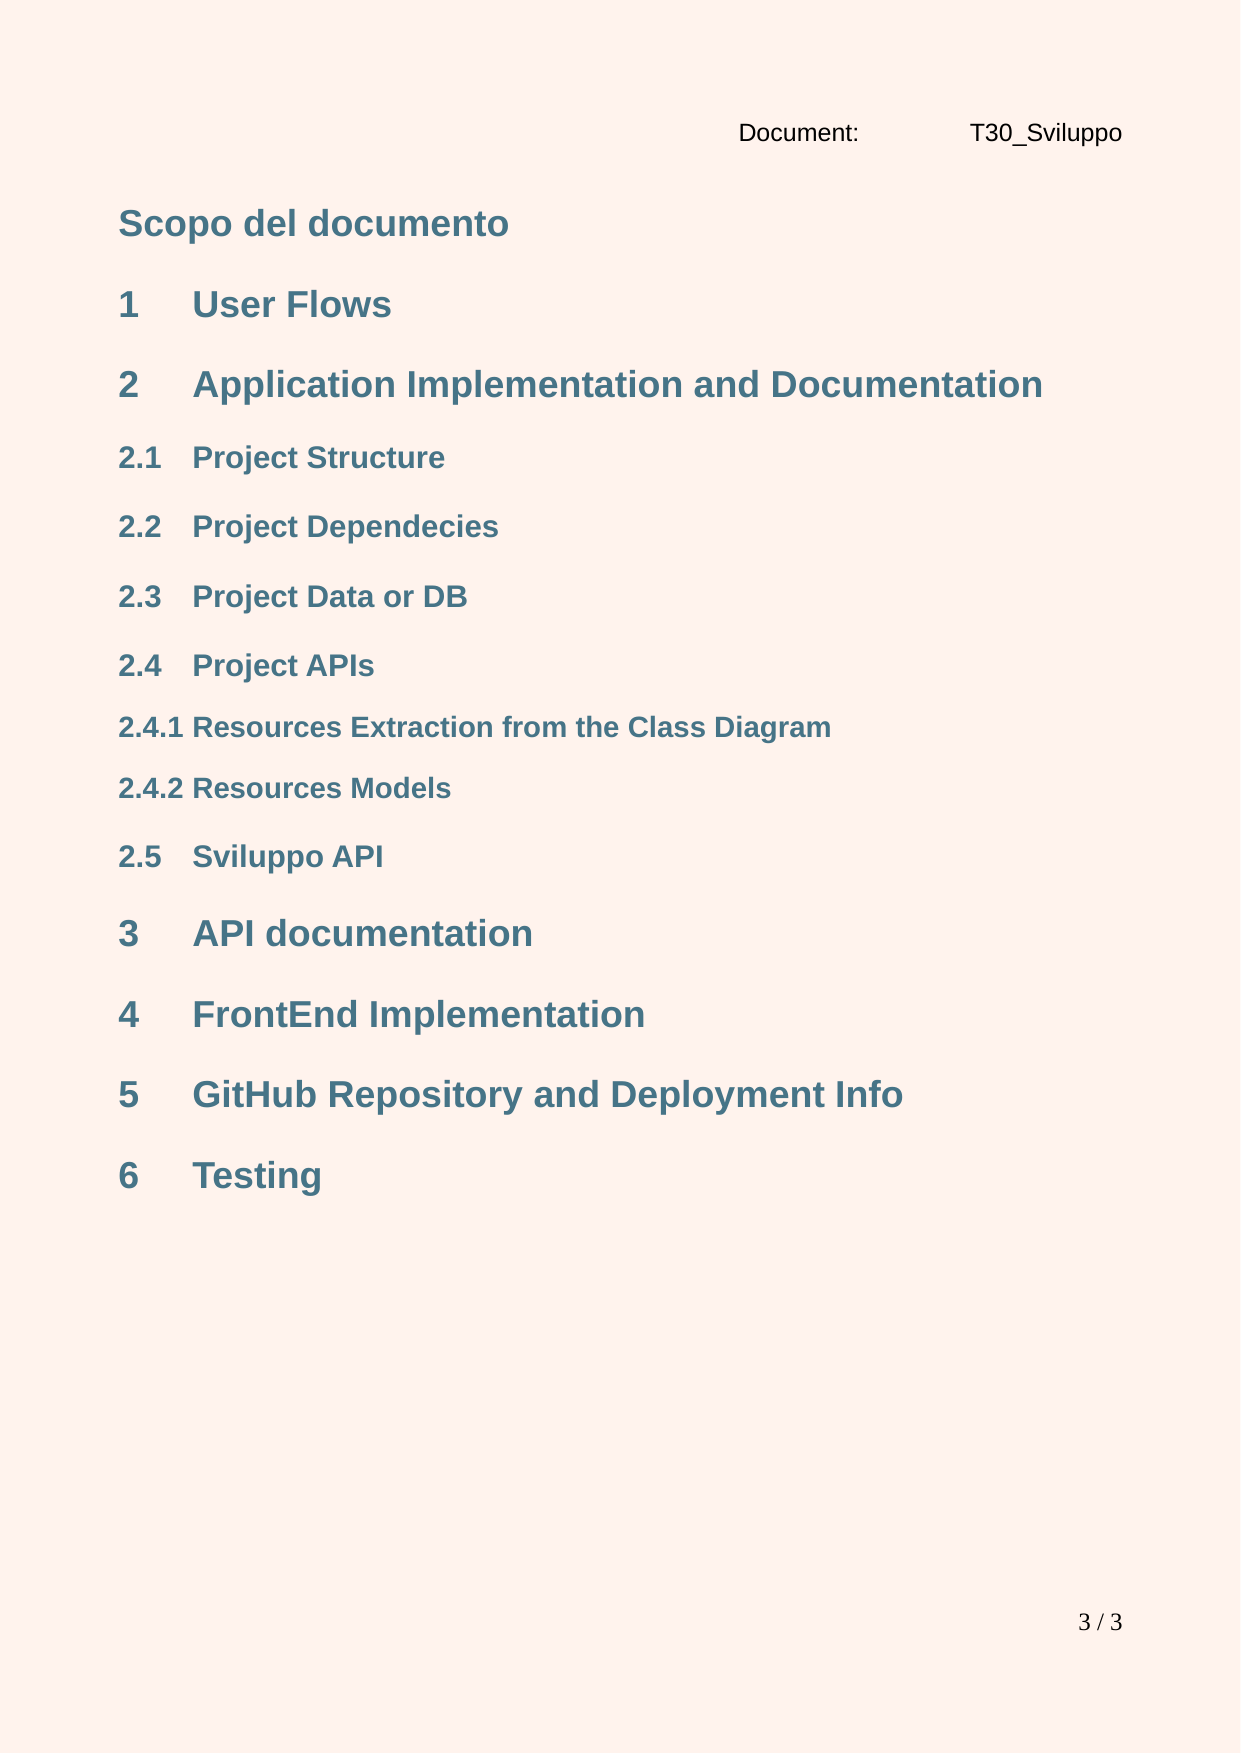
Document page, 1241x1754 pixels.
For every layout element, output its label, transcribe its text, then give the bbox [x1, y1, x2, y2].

subtitle Project Data or DB [118, 578, 1122, 613]
subtitle Scopo del documento [118, 201, 1122, 244]
subtitle GitHub Repository and Deployment Info [118, 1072, 1122, 1116]
subtitle Application Implementation and Documentation [118, 363, 1122, 406]
subtitle Project APIs [118, 647, 1122, 683]
subtitle FrontEnd Implementation [118, 992, 1122, 1035]
subtitle API documentation [118, 911, 1122, 954]
subtitle Testing [118, 1153, 1122, 1196]
subtitle Resources Models [118, 771, 1122, 804]
subtitle Sviluppo API [118, 838, 1122, 874]
subtitle Project Structure [118, 439, 1122, 475]
subtitle Project Dependecies [118, 508, 1122, 544]
subtitle Resources Extraction from the Class Diagram [118, 710, 1122, 744]
subtitle User Flows [118, 282, 1122, 325]
